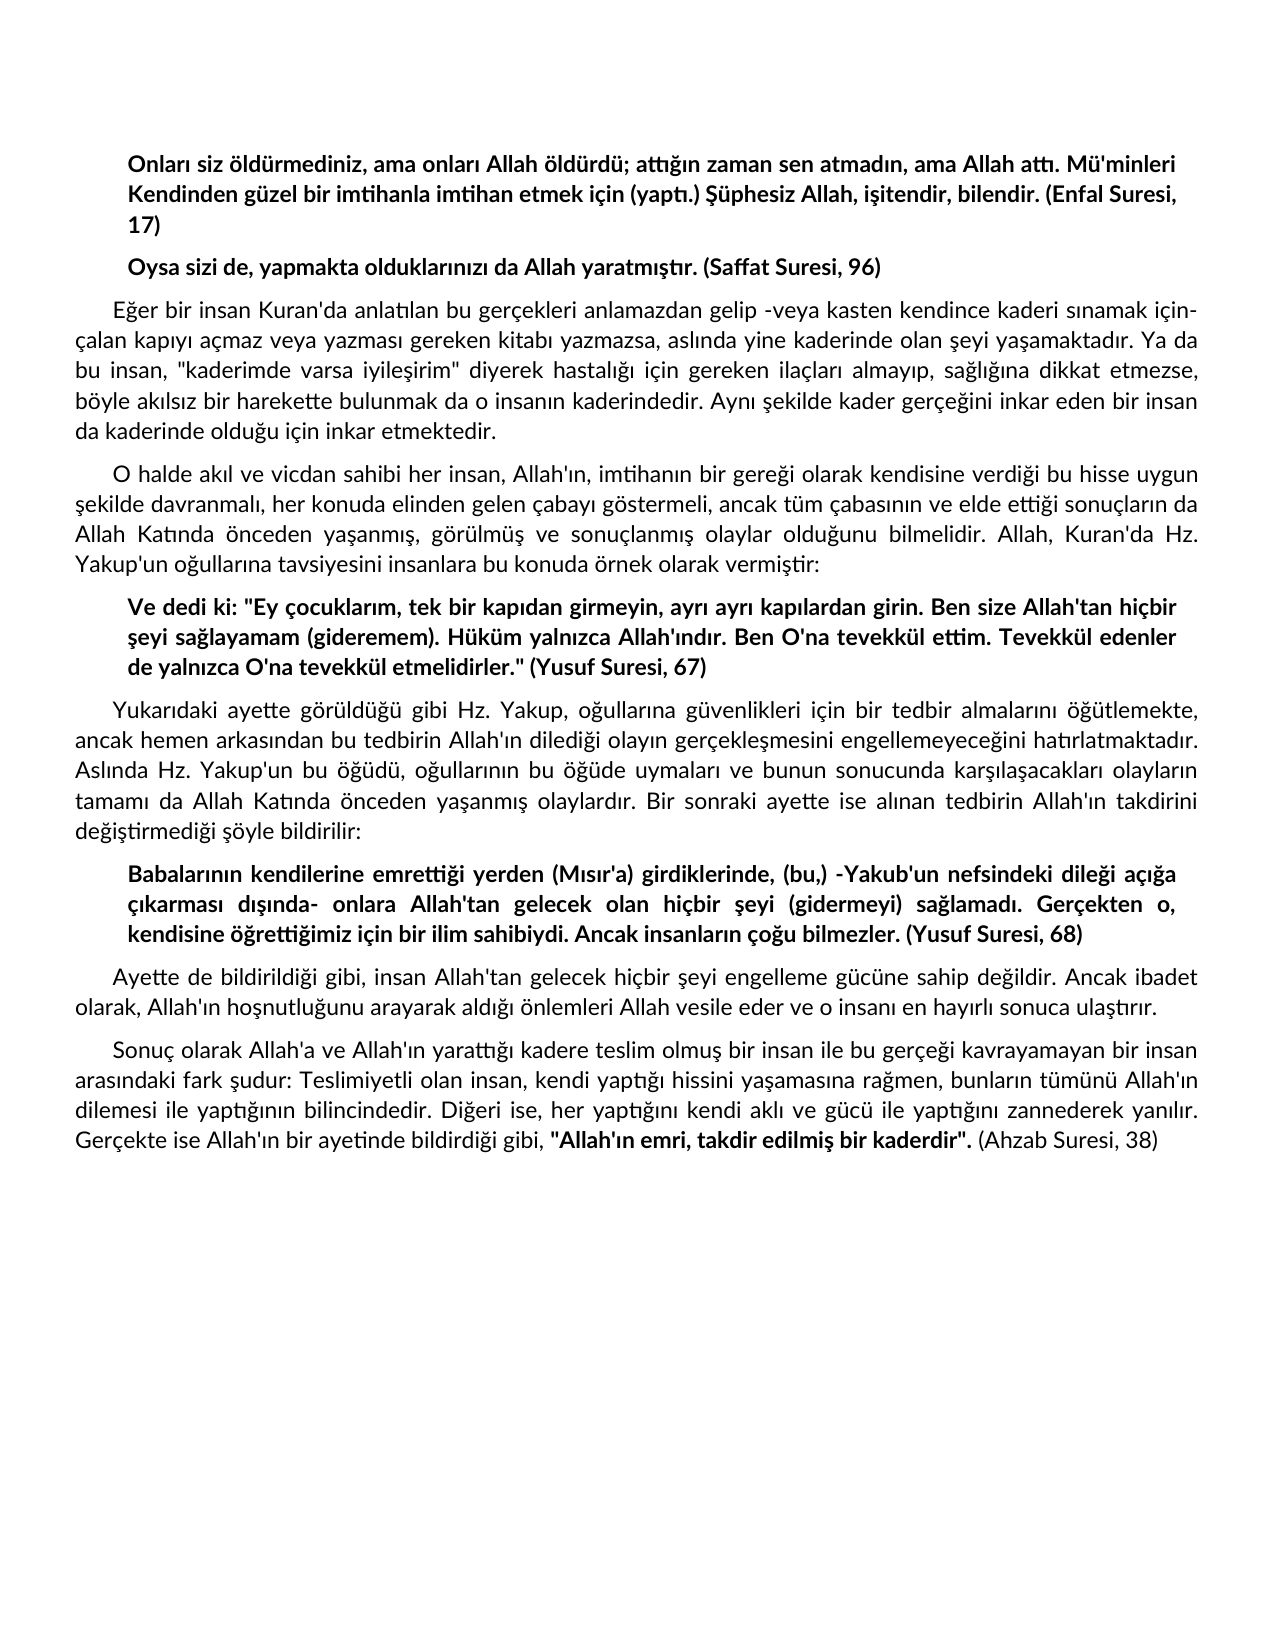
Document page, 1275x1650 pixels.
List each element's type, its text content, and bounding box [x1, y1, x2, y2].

text Yukarıdaki ayette görüldüğü gibi Hz. Yakup, oğullarına güvenlikleri için bir tedbir almalarını öğütlemekte, ancak hemen arkasından bu tedbirin Allah'ın dilediği olayın gerçekleşmesini engellemeyeceğini hatırlatmaktadır. Aslında Hz. Yakup'un bu öğüdü, oğullarının bu öğüde uymaları ve bunun sonucunda karşılaşacakları olayların tamamı da Allah Katında önceden yaşanmış olaylardır. Bir sonraki ayette ise alınan tedbirin Allah'ın takdirini değiştirmediği şöyle bildirilir: [75, 696, 1200, 844]
text Ayette de bildirildiği gibi, insan Allah'tan gelecek hiçbir şeyi engelleme gücüne sahip değildir. Ancak ibadet olarak, Allah'ın hoşnutluğunu arayarak aldığı önlemleri Allah vesile eder ve o insanı en hayırlı sonuca ulaştırır. [75, 962, 1200, 1020]
text Sonuç olarak Allah'a ve Allah'ın yarattığı kadere teslim olmuş bir insan ile bu gerçeği kavrayamayan bir insan arasındaki fark şudur: Teslimiyetli olan insan, kendi yaptığı hissini yaşamasına rağmen, bunların tümünü Allah'ın dilemesi ile yaptığının bilincindedir. Diğeri ise, her yaptığını kendi aklı ve gücü ile yaptığını zannederek yanılır. Gerçekte ise Allah'ın bir ayetinde bildirdiği gibi, "Allah'ın emri, takdir edilmiş bir kaderdir". (Ahzab Suresi, 38) [75, 1035, 1200, 1153]
text Eğer bir insan Kuran'da anlatılan bu gerçekleri anlamazdan gelip -veya kasten kendince kaderi sınamak için- çalan kapıyı açmaz veya yazması gereken kitabı yazmazsa, aslında yine kaderinde olan şeyi yaşamaktadır. Ya da bu insan, "kaderimde varsa iyileşirim" diyerek hastalığı için gereken ilaçları almayıp, sağlığına dikkat etmezse, böyle akılsız bir harekette bulunmak da o insanın kaderindedir. Aynı şekilde kader gerçeğini inkar eden bir insan da kaderinde olduğu için inkar etmektedir. [75, 296, 1200, 444]
text Ve dedi ki: "Ey çocuklarım, tek bir kapıdan girmeyin, ayrı ayrı kapılardan girin. Ben size Allah'tan hiçbir şeyi sağlayamam (gideremem). Hüküm yalnızca Allah'ındır. Ben O'na tevekkül ettim. Tevekkül edenler de yalnızca O'na tevekkül etmelidirler." (Yusuf Suresi, 67) [127, 593, 1177, 681]
text Onları siz öldürmediniz, ama onları Allah öldürdü; attığın zaman sen atmadın, ama Allah attı. Mü'minleri Kendinden güzel bir imtihanla imtihan etmek için (yaptı.) Şüphesiz Allah, işitendir, bilendir. (Enfal Suresi, 17) [127, 150, 1177, 238]
text Oysa sizi de, yapmakta olduklarınızı da Allah yaratmıştır. (Saffat Suresi, 96) [127, 253, 1177, 281]
text Babalarının kendilerine emrettiği yerden (Mısır'a) girdiklerinde, (bu,) -Yakub'un nefsindeki dileği açığa çıkarması dışında- onlara Allah'tan gelecek olan hiçbir şeyi (gidermeyi) sağlamadı. Gerçekten o, kendisine öğrettiğimiz için bir ilim sahibiydi. Ancak insanların çoğu bilmezler. (Yusuf Suresi, 68) [127, 859, 1177, 947]
text O halde akıl ve vicdan sahibi her insan, Allah'ın, imtihanın bir gereği olarak kendisine verdiği bu hisse uygun şekilde davranmalı, her konuda elinden gelen çabayı göstermeli, ancak tüm çabasının ve elde ettiği sonuçların da Allah Katında önceden yaşanmış, görülmüş ve sonuçlanmış olaylar olduğunu bilmelidir. Allah, Kuran'da Hz. Yakup'un oğullarına tavsiyesini insanlara bu konuda örnek olarak vermiştir: [75, 459, 1200, 577]
